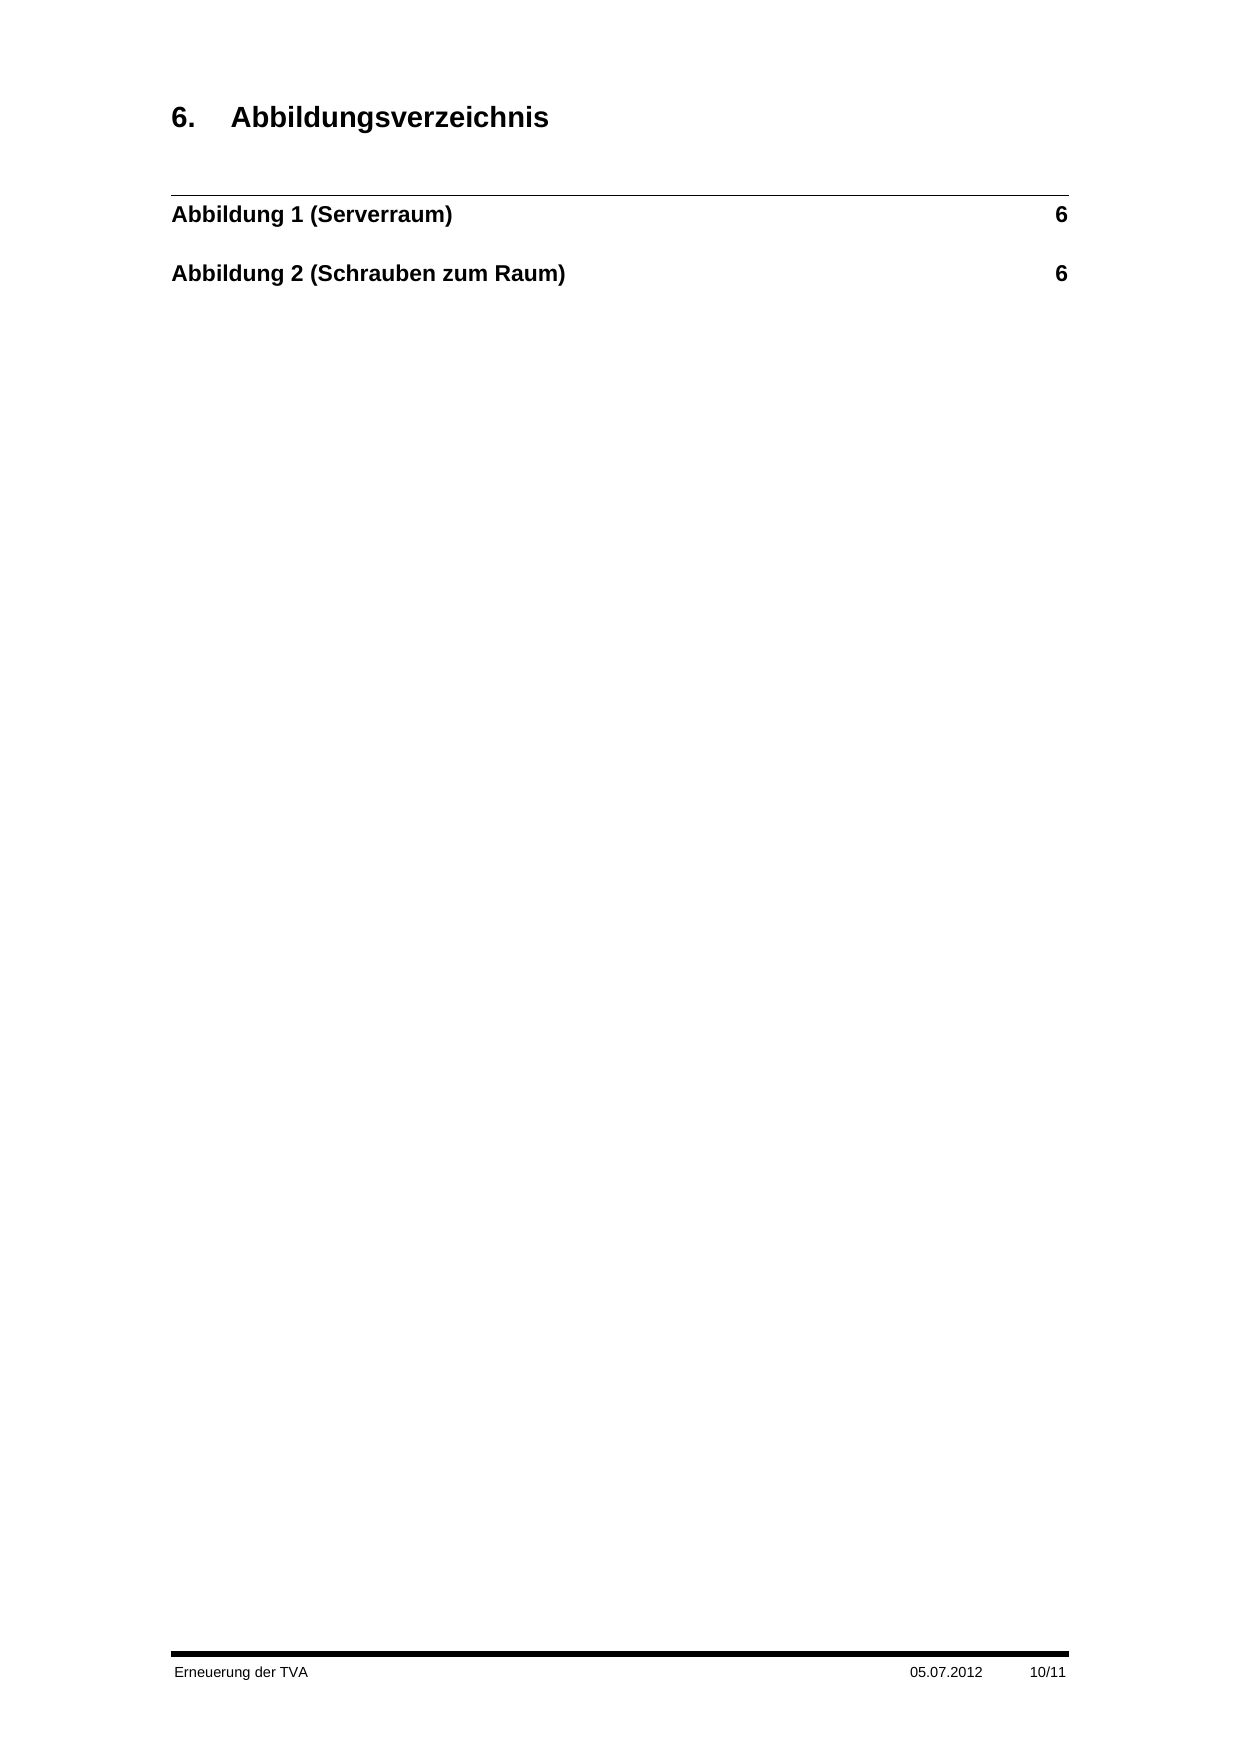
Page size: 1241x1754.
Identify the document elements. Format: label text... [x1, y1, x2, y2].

text Abbildung 1 (Serverraum) 6 [171, 196, 1069, 228]
text Abbildung 2 (Schrauben zum Raum) 6 [171, 254, 1069, 286]
subtitle Abbildungsverzeichnis [171, 100, 1069, 134]
